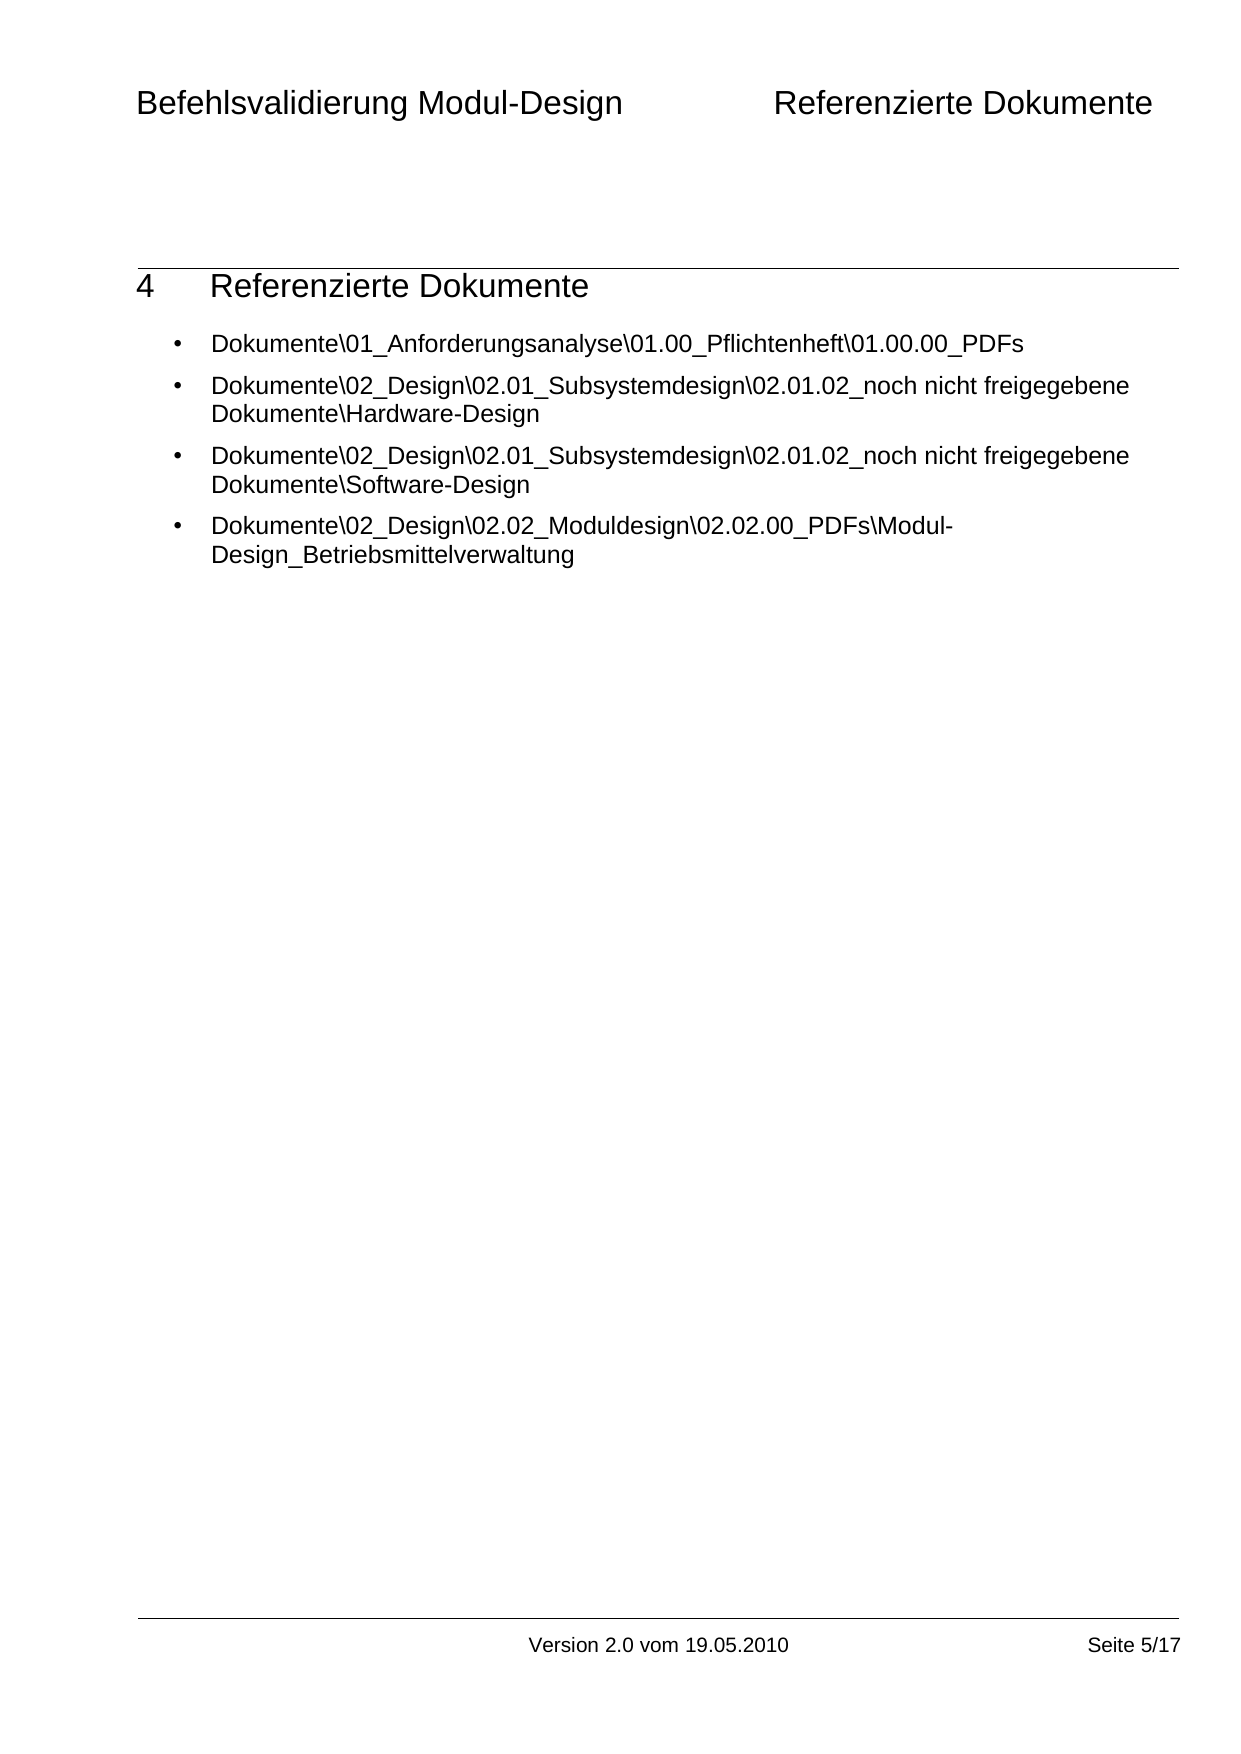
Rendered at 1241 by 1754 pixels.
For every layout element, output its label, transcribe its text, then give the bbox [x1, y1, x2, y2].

list Dokumente\02_Design\02.01_Subsystemdesign\02.01.02_noch nicht freigegebene Dokumente\Software-Design [173, 441, 1181, 498]
subtitle Referenzierte Dokumente [136, 289, 1181, 304]
list Dokumente\01_Anforderungsanalyse\01.00_Pflichtenheft\01.00.00_PDFs [173, 329, 1181, 358]
list Dokumente\02_Design\02.01_Subsystemdesign\02.01.02_noch nicht freigegebene Dokumente\Hardware-Design [173, 371, 1181, 428]
list Dokumente\02_Design\02.02_Moduldesign\02.02.00_PDFs\Modul-Design_Betriebsmittelverwaltung [173, 511, 1181, 568]
